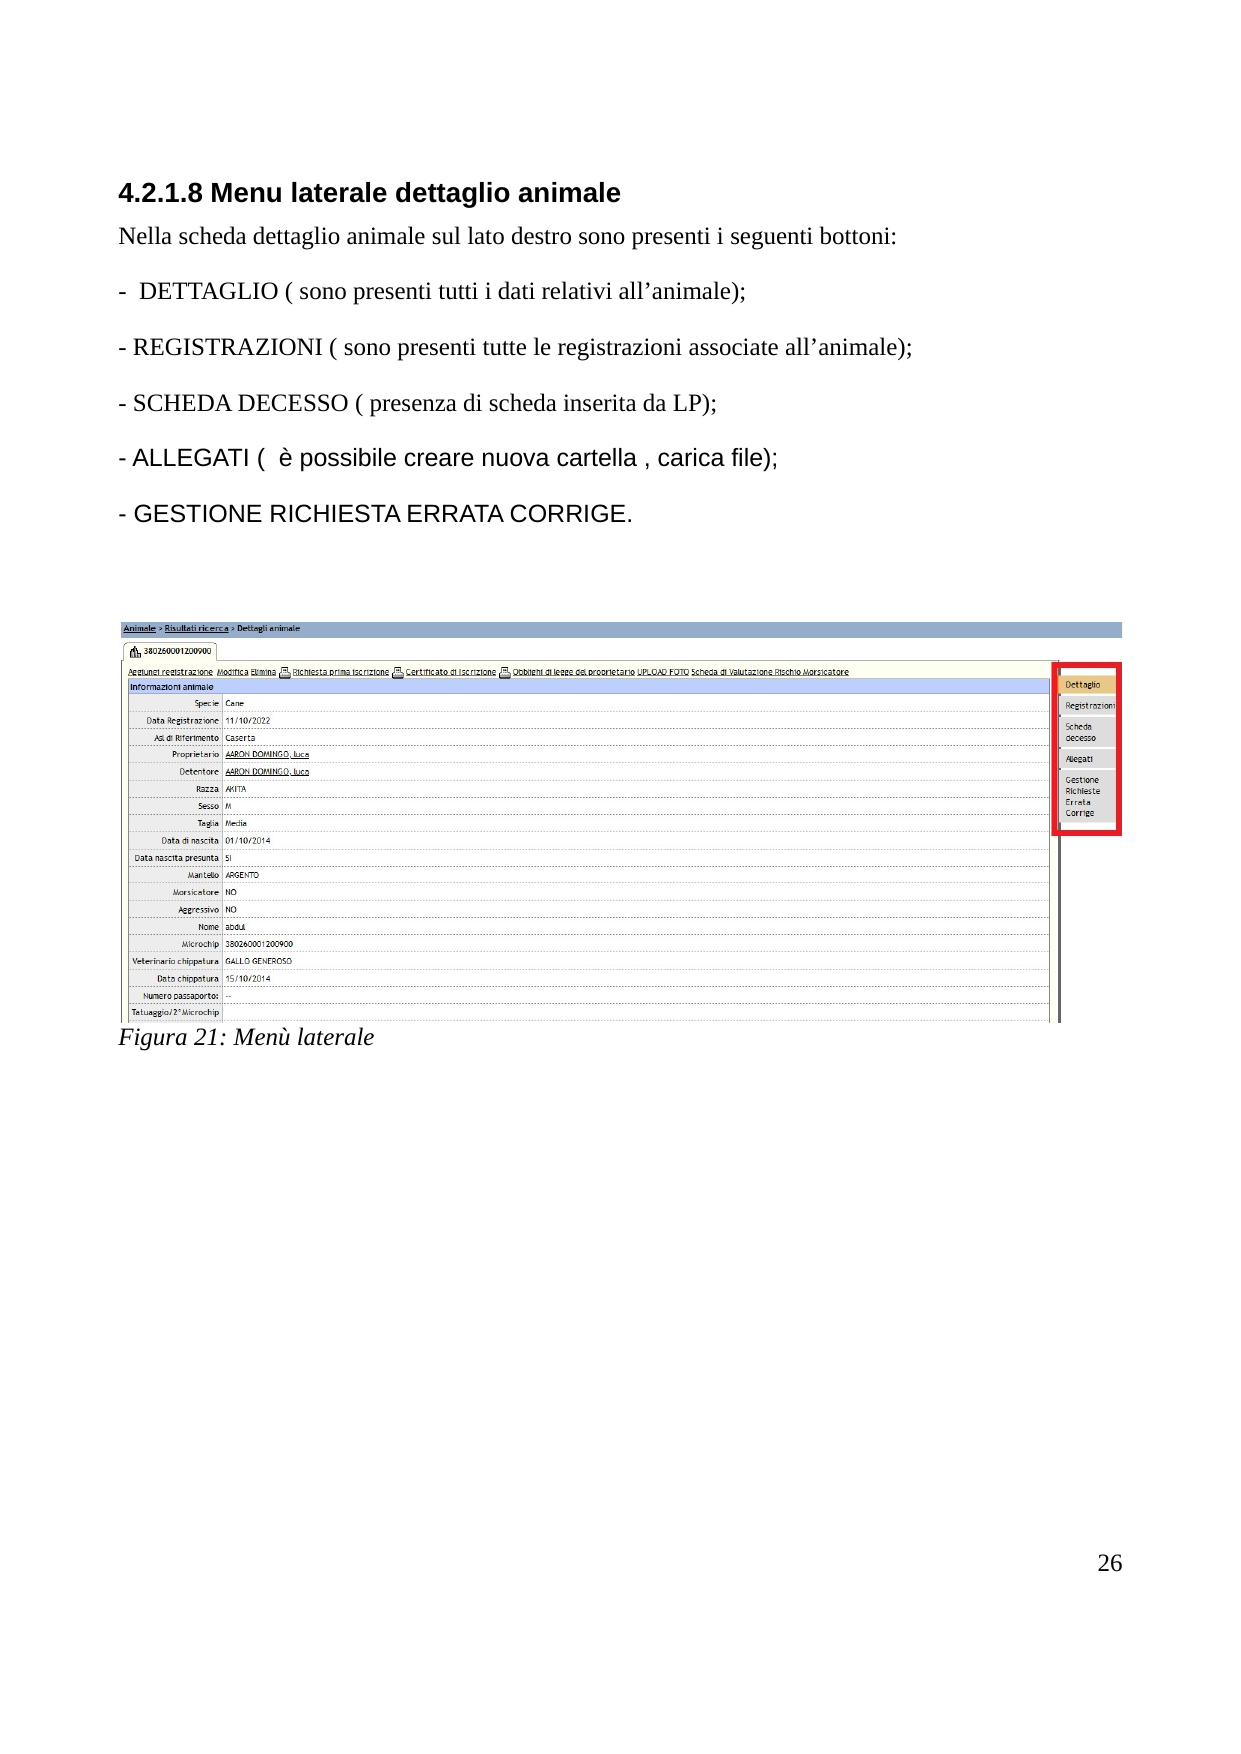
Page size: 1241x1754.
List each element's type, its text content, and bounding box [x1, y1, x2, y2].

text Nella scheda dettaglio animale sul lato destro sono presenti i seguenti bottoni: [118, 221, 1122, 249]
text - ALLEGATI ( è possibile creare nuova cartella , carica file); [118, 443, 1122, 472]
text - DETTAGLIO ( sono presenti tutti i dati relativi all’animale); [118, 276, 1122, 305]
text - GESTIONE RICHIESTA ERRATA CORRIGE. [118, 499, 1122, 528]
picture [118, 622, 1123, 1023]
text - SCHEDA DECESSO ( presenza di scheda inserita da LP); [118, 388, 1122, 416]
text Figura 21: Menù laterale [118, 1023, 1122, 1051]
text - REGISTRAZIONI ( sono presenti tutte le registrazioni associate all’animale); [118, 332, 1122, 361]
subtitle 4.2.1.8 Menu laterale dettaglio animale [118, 176, 1122, 208]
